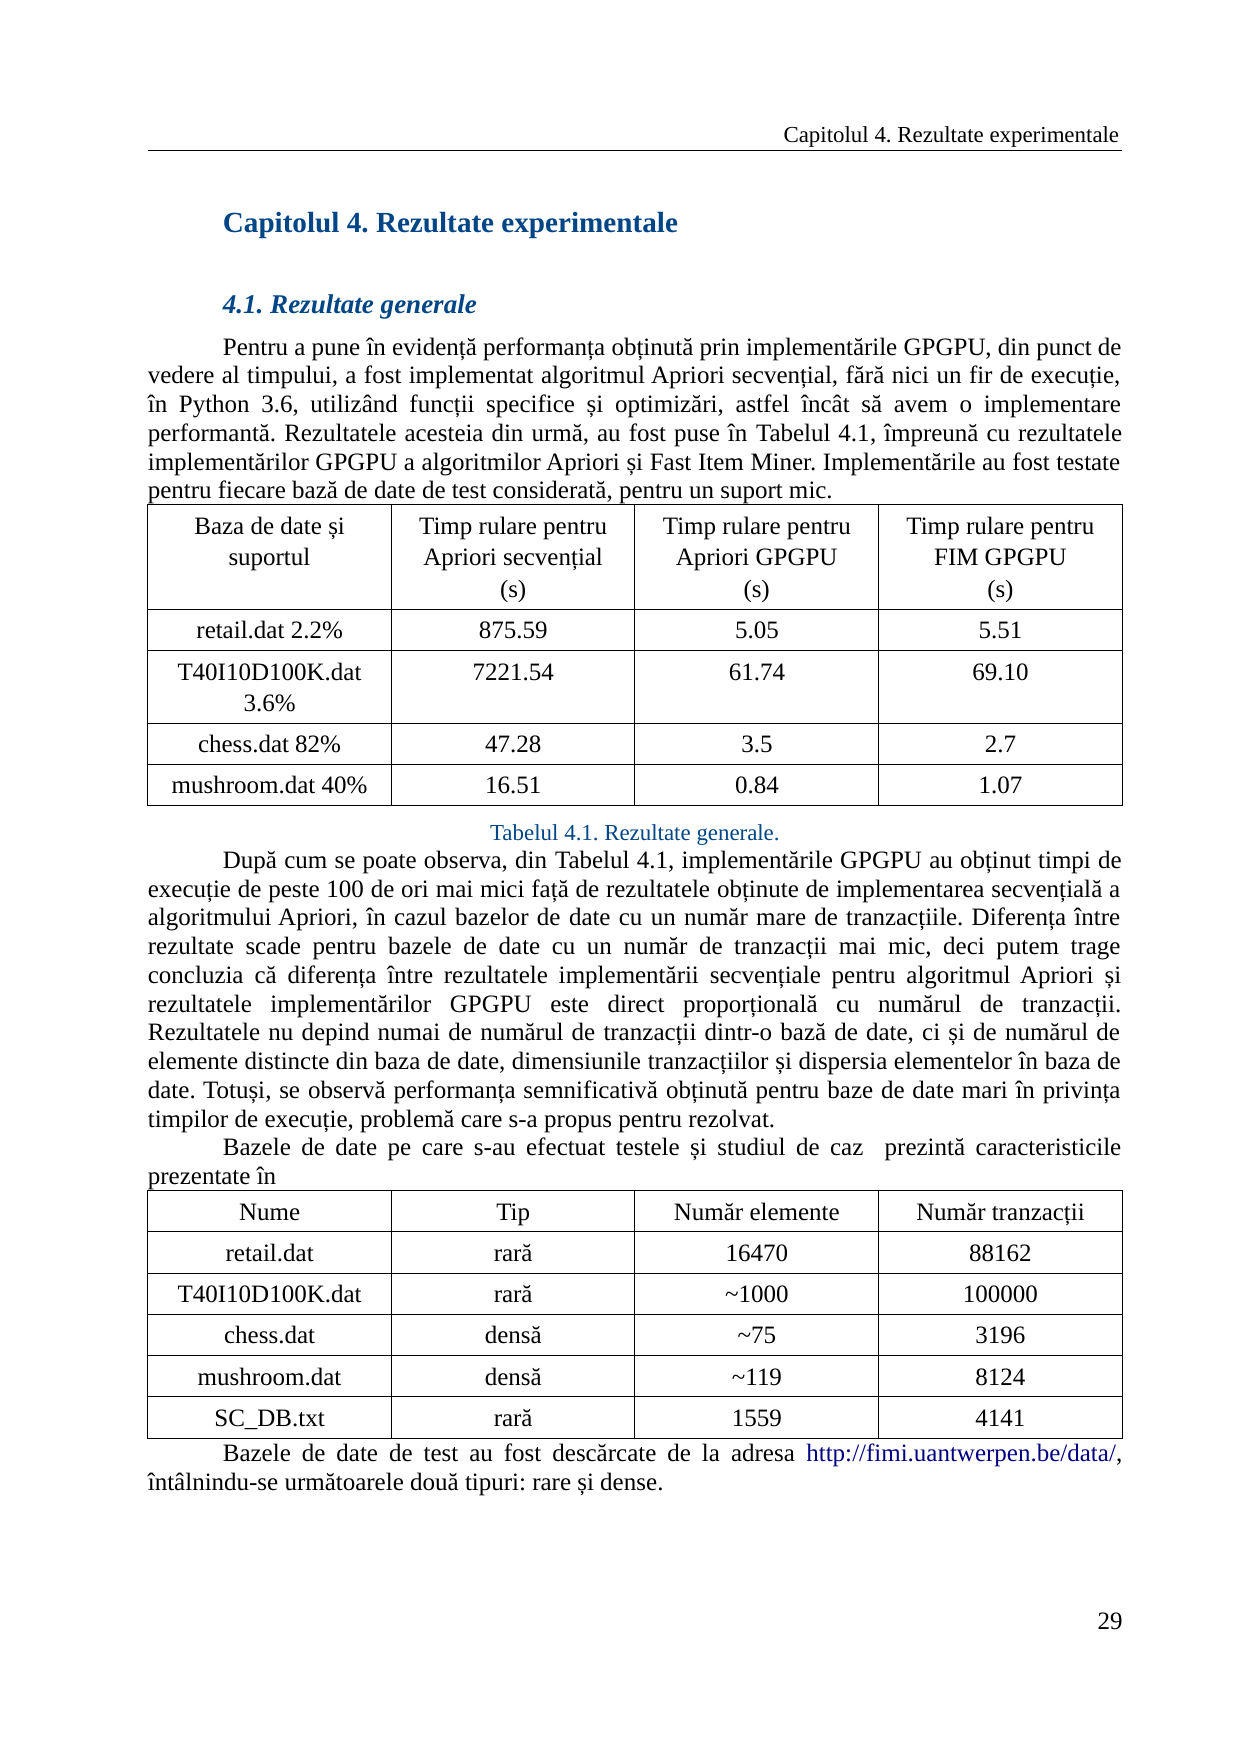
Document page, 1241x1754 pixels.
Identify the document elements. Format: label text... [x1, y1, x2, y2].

text Bazele de date pe care s-au efectuat testele și studiul de caz prezintă caracteristicile prezentate în [148, 1132, 1122, 1190]
table_cell 16470 [635, 1232, 878, 1272]
table_cell 47.28 [392, 724, 634, 764]
table_cell 2.7 [879, 724, 1122, 764]
table_header Baza de date și suportul [148, 505, 391, 608]
table_cell 5.05 [635, 610, 878, 650]
table_header Număr elemente [635, 1191, 878, 1231]
table_cell rară [392, 1397, 634, 1437]
table_cell 3196 [879, 1315, 1122, 1355]
table_cell mushroom.dat 40% [148, 765, 391, 805]
table_cell 69.10 [879, 651, 1122, 723]
table_cell T40I10D100K.dat [148, 1274, 391, 1314]
table_cell 88162 [879, 1232, 1122, 1272]
table_header Nume [148, 1191, 391, 1231]
table_header Timp rulare pentru Apriori secvențial (s) [392, 505, 634, 608]
table_cell 16.51 [392, 765, 634, 805]
table_cell 4141 [879, 1397, 1122, 1437]
table_cell 7221.54 [392, 651, 634, 723]
table_cell ~119 [635, 1356, 878, 1396]
subtitle Rezultate generale [223, 288, 1122, 319]
table_cell rară [392, 1274, 634, 1314]
table_cell T40I10D100K.dat 3.6% [148, 651, 391, 723]
table_header Timp rulare pentru Apriori GPGPU (s) [635, 505, 878, 608]
table_cell 1559 [635, 1397, 878, 1437]
table_cell ~75 [635, 1315, 878, 1355]
table_cell SC_DB.txt [148, 1397, 391, 1437]
subtitle Rezultate experimentale [148, 205, 1122, 238]
table_cell rară [392, 1232, 634, 1272]
table_header Timp rulare pentru FIM GPGPU (s) [879, 505, 1122, 608]
table_cell retail.dat 2.2% [148, 610, 391, 650]
table_cell mushroom.dat [148, 1356, 391, 1396]
table_cell 3.5 [635, 724, 878, 764]
table_cell 1.07 [879, 765, 1122, 805]
table_header Număr tranzacții [879, 1191, 1122, 1231]
table_cell 0.84 [635, 765, 878, 805]
text Pentru a pune în evidență performanța obținută prin implementările GPGPU, din punct de vedere al timpului, a fost implementat algoritmul Apriori secvențial, fără nici un fir de execuție, în Python 3.6, utilizând funcții specifice și optimizări, astfel încât să avem o implementare performantă. Rezultatele acesteia din urmă, au fost puse în Tabelul 4.1, împreună cu rezultatele implementărilor GPGPU a algoritmilor Apriori și Fast Item Miner. Implementările au fost testate pentru fiecare bază de date de test considerată, pentru un suport mic. [148, 332, 1122, 504]
text Bazele de date de test au fost descărcate de la adresa http://fimi.uantwerpen.be/data/, întâlnindu-se următoarele două tipuri: rare și dense. [148, 1439, 1122, 1496]
table_cell 8124 [879, 1356, 1122, 1396]
table_cell chess.dat [148, 1315, 391, 1355]
table_header Tip [392, 1191, 634, 1231]
table_cell densă [392, 1356, 634, 1396]
table_cell chess.dat 82% [148, 724, 391, 764]
table_cell retail.dat [148, 1232, 391, 1272]
text După cum se poate observa, din Tabelul 4.1, implementările GPGPU au obținut timpi de execuție de peste 100 de ori mai mici față de rezultatele obținute de implementarea secvențială a algoritmului Apriori, în cazul bazelor de date cu un număr mare de tranzacțiile. Diferența între rezultate scade pentru bazele de date cu un număr de tranzacții mai mic, deci putem trage concluzia că diferența între rezultatele implementării secvențiale pentru algoritmul Apriori și rezultatele implementărilor GPGPU este direct proporțională cu numărul de tranzacții. Rezultatele nu depind numai de numărul de tranzacții dintr-o bază de date, ci și de numărul de elemente distincte din baza de date, dimensiunile tranzacțiilor și dispersia elementelor în baza de date. Totuși, se observă performanța semnificativă obținută pentru baze de date mari în privința timpilor de execuție, problemă care s-a propus pentru rezolvat. [148, 845, 1122, 1132]
table_cell 875.59 [392, 610, 634, 650]
table_cell 61.74 [635, 651, 878, 723]
table_cell ~1000 [635, 1274, 878, 1314]
text Tabelul 4.1. Rezultate generale. [148, 818, 1122, 845]
table_cell 100000 [879, 1274, 1122, 1314]
table_cell 5.51 [879, 610, 1122, 650]
table_cell densă [392, 1315, 634, 1355]
